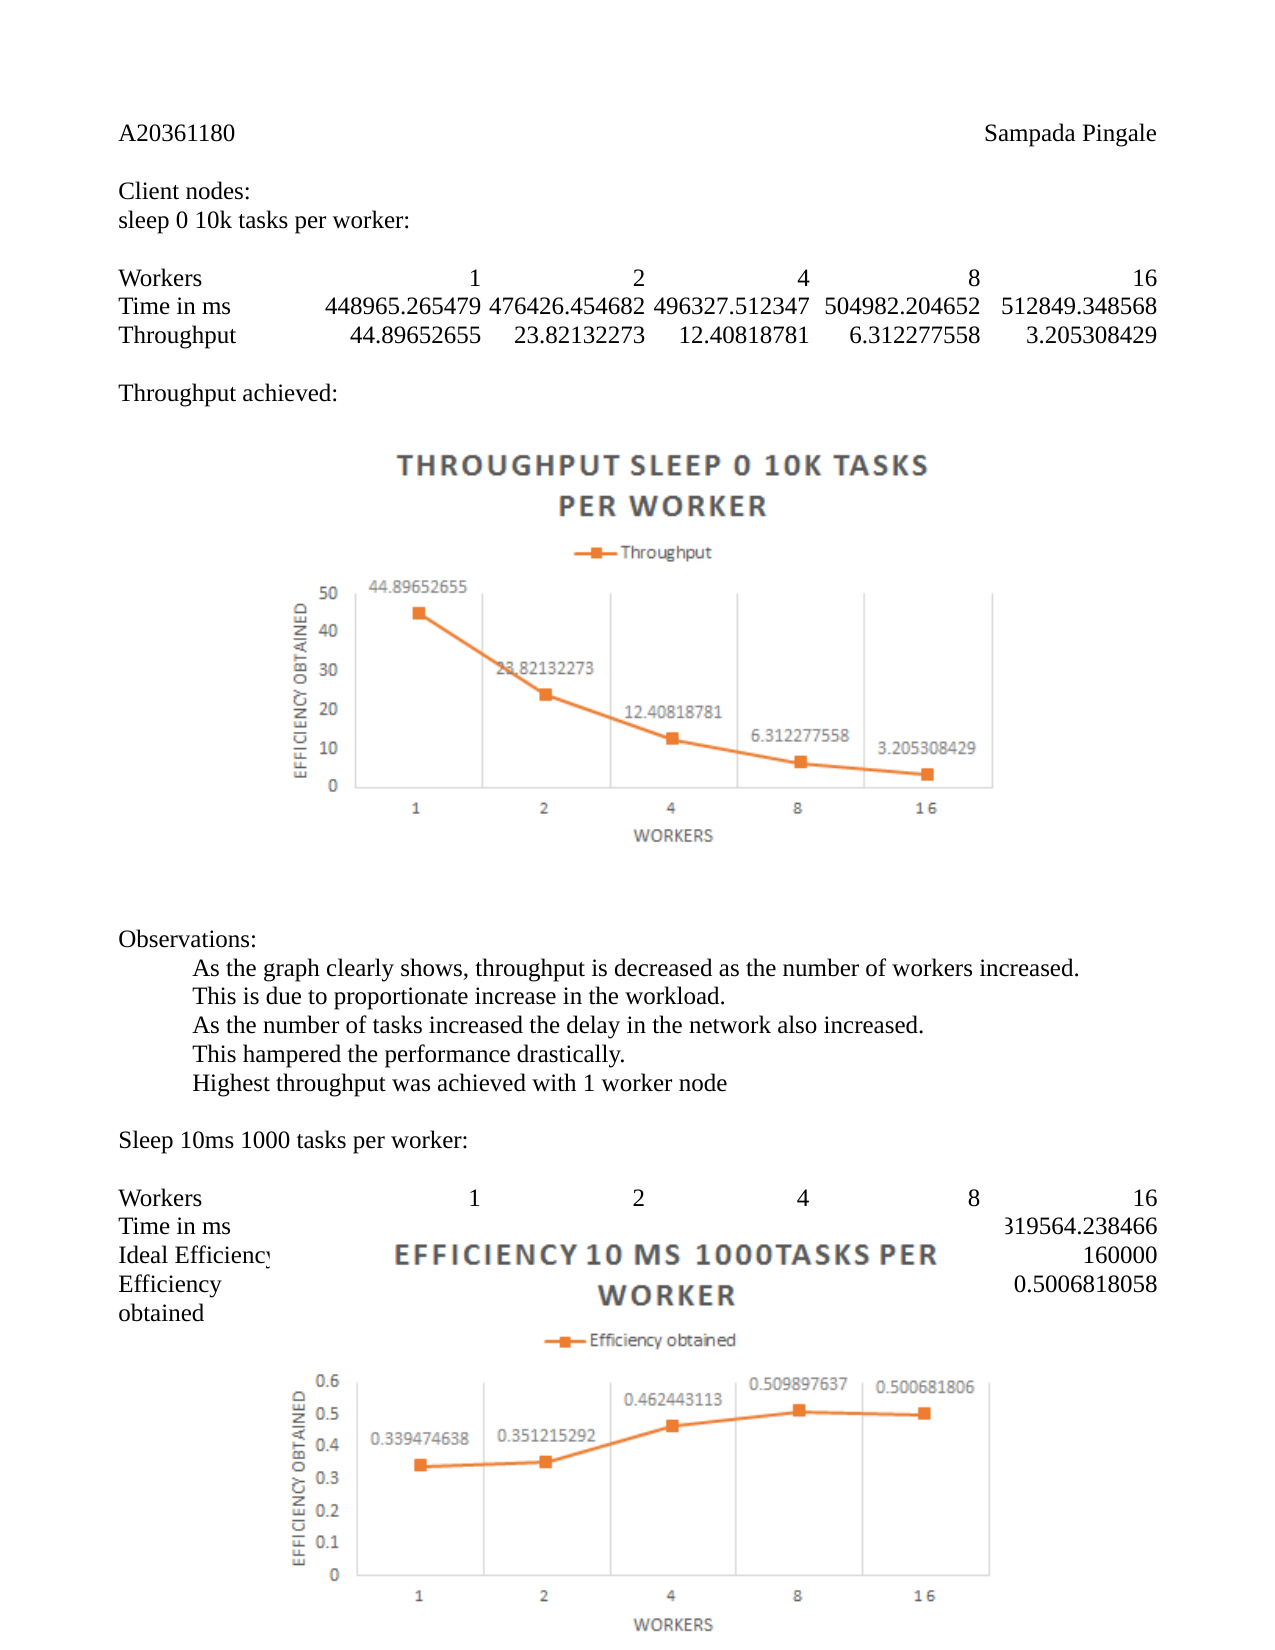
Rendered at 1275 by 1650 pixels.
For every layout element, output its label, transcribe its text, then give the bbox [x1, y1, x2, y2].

table_cell 12.40818781 [645, 320, 809, 349]
table_cell 0.5006818058 [1006, 1269, 1157, 1326]
table_header 16 [980, 1183, 1157, 1211]
table_cell 512849.348568 [980, 291, 1157, 320]
table_cell 319564.238466 [980, 1211, 1157, 1240]
text sleep 0 10k tasks per worker: [118, 205, 1157, 234]
table_cell Efficiency obtained [118, 1269, 269, 1326]
table_cell 29457.2815626 [306, 1211, 481, 1215]
table_cell 448965.265479 [258, 291, 481, 320]
table_cell Time in ms [118, 291, 258, 320]
table_header Workers [118, 263, 258, 291]
table_header 8 [809, 1183, 980, 1211]
table_cell 156894.235480 [809, 1211, 980, 1215]
text This hampered the performance drastically. [118, 1039, 1157, 1068]
table_header 8 [809, 263, 980, 291]
picture [269, 1215, 1006, 1650]
table_header 1 [258, 263, 481, 291]
table_cell 496327.512347 [645, 291, 809, 320]
table_header 1 [306, 1183, 481, 1211]
table_cell Time in ms [118, 1211, 306, 1240]
table_header 2 [481, 263, 645, 291]
table_cell 504982.204652 [809, 291, 980, 320]
table_cell 23.82132273 [481, 320, 645, 349]
text Highest throughput was achieved with 1 worker node [118, 1068, 1157, 1096]
text This is due to proportionate increase in the workload. [118, 981, 1157, 1010]
table_cell 86497.1254826 [645, 1211, 809, 1215]
table_header 16 [980, 263, 1157, 291]
table_cell 6.312277558 [809, 320, 980, 349]
text As the graph clearly shows, throughput is decreased as the number of workers increased. [118, 953, 1157, 981]
picture [269, 435, 1006, 864]
text Throughput achieved: [118, 378, 1157, 406]
table_cell 44.89652655 [258, 320, 481, 349]
table_header 2 [481, 1183, 645, 1211]
text Sleep 10ms 1000 tasks per worker: [118, 1125, 1157, 1154]
table_cell Ideal Efficiency [118, 1240, 269, 1269]
table_header Workers [118, 1183, 306, 1211]
text Observations: [118, 924, 1157, 953]
text As the number of tasks increased the delay in the network also increased. [118, 1010, 1157, 1039]
table_cell 56945.1287550 [481, 1211, 645, 1215]
table_cell Throughput [118, 320, 258, 349]
table_cell 476426.454682 [481, 291, 645, 320]
table_cell 160000 [1006, 1240, 1157, 1269]
table_cell 3.205308429 [980, 320, 1157, 349]
table_header 4 [645, 1183, 809, 1211]
table_header 4 [645, 263, 809, 291]
text Client nodes: [118, 176, 1157, 205]
